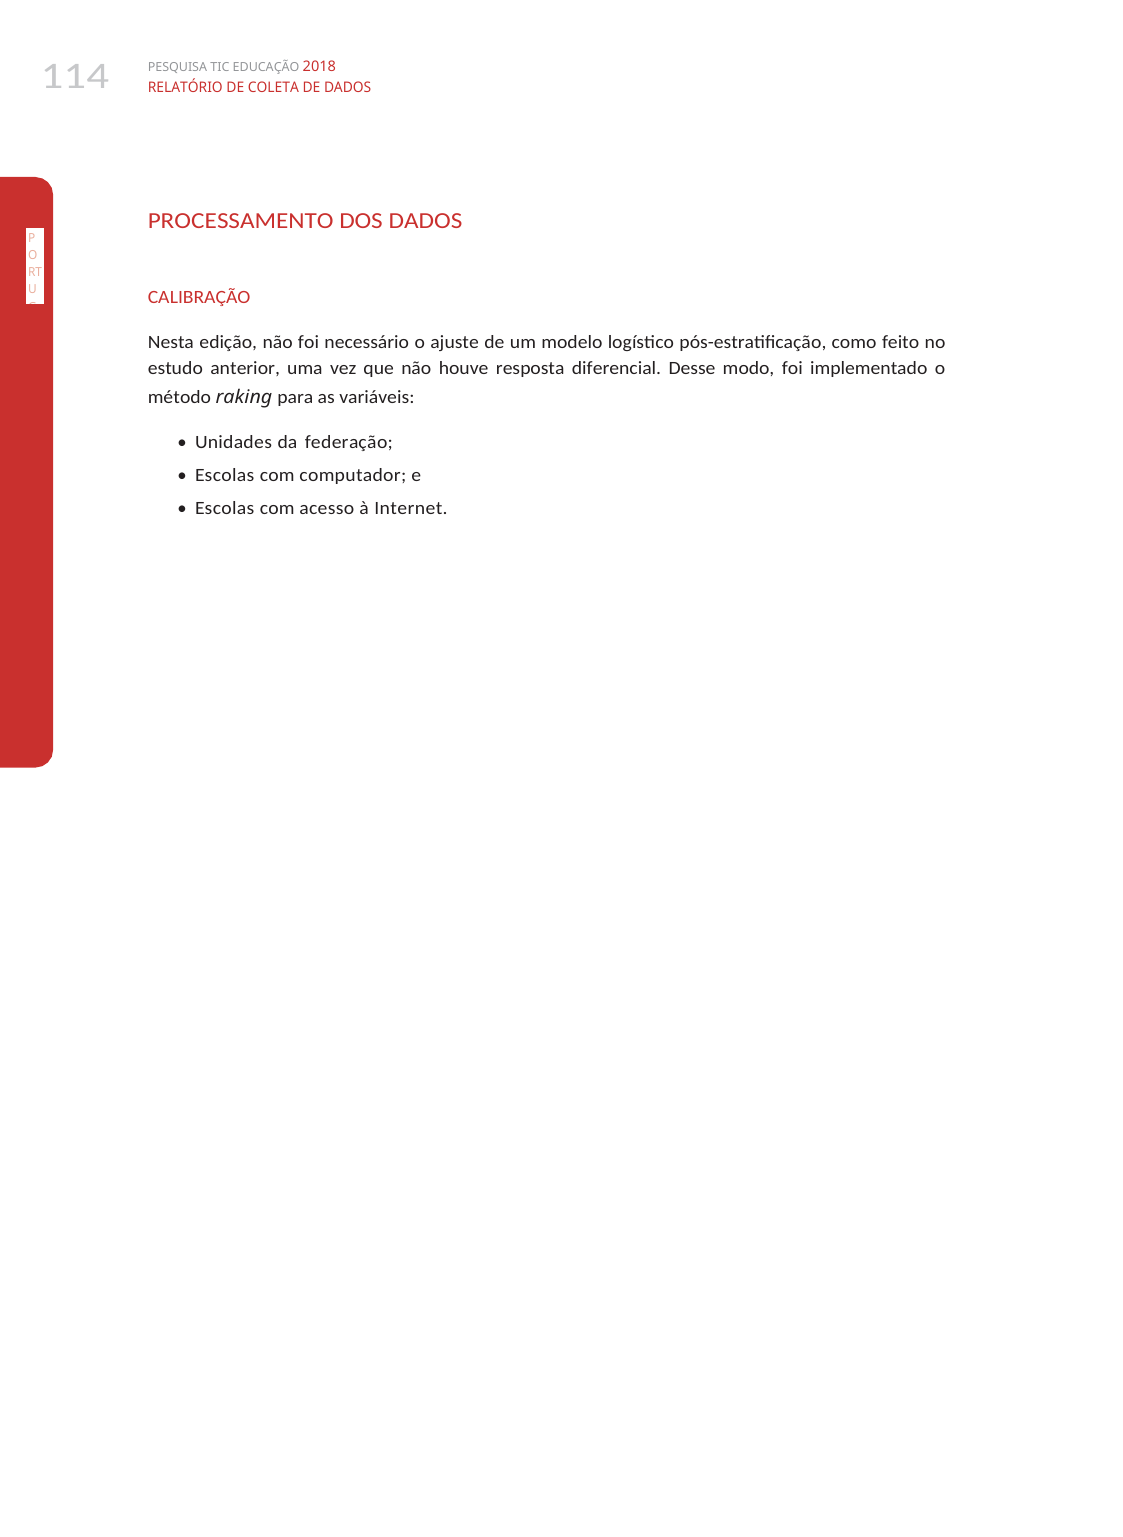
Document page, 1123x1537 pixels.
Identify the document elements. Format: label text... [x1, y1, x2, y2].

list Unidades da federação; [177, 430, 1123, 453]
list Escolas com computador; e [177, 463, 1123, 486]
subtitle PROCESSAMENTO DOS DADOS [148, 207, 1123, 235]
text PORTUGUÊS [28, 229, 44, 304]
text CALIBRAÇÃO [148, 285, 1123, 308]
text Nesta edição, não foi necessário o ajuste de um modelo logístico pós-estratificação, como feito no estudo anterior, uma vez que não houve resposta diferencial. Desse modo, foi implementado o método raking para as variáveis: [148, 330, 946, 409]
list Escolas com acesso à Internet. [177, 496, 1123, 519]
